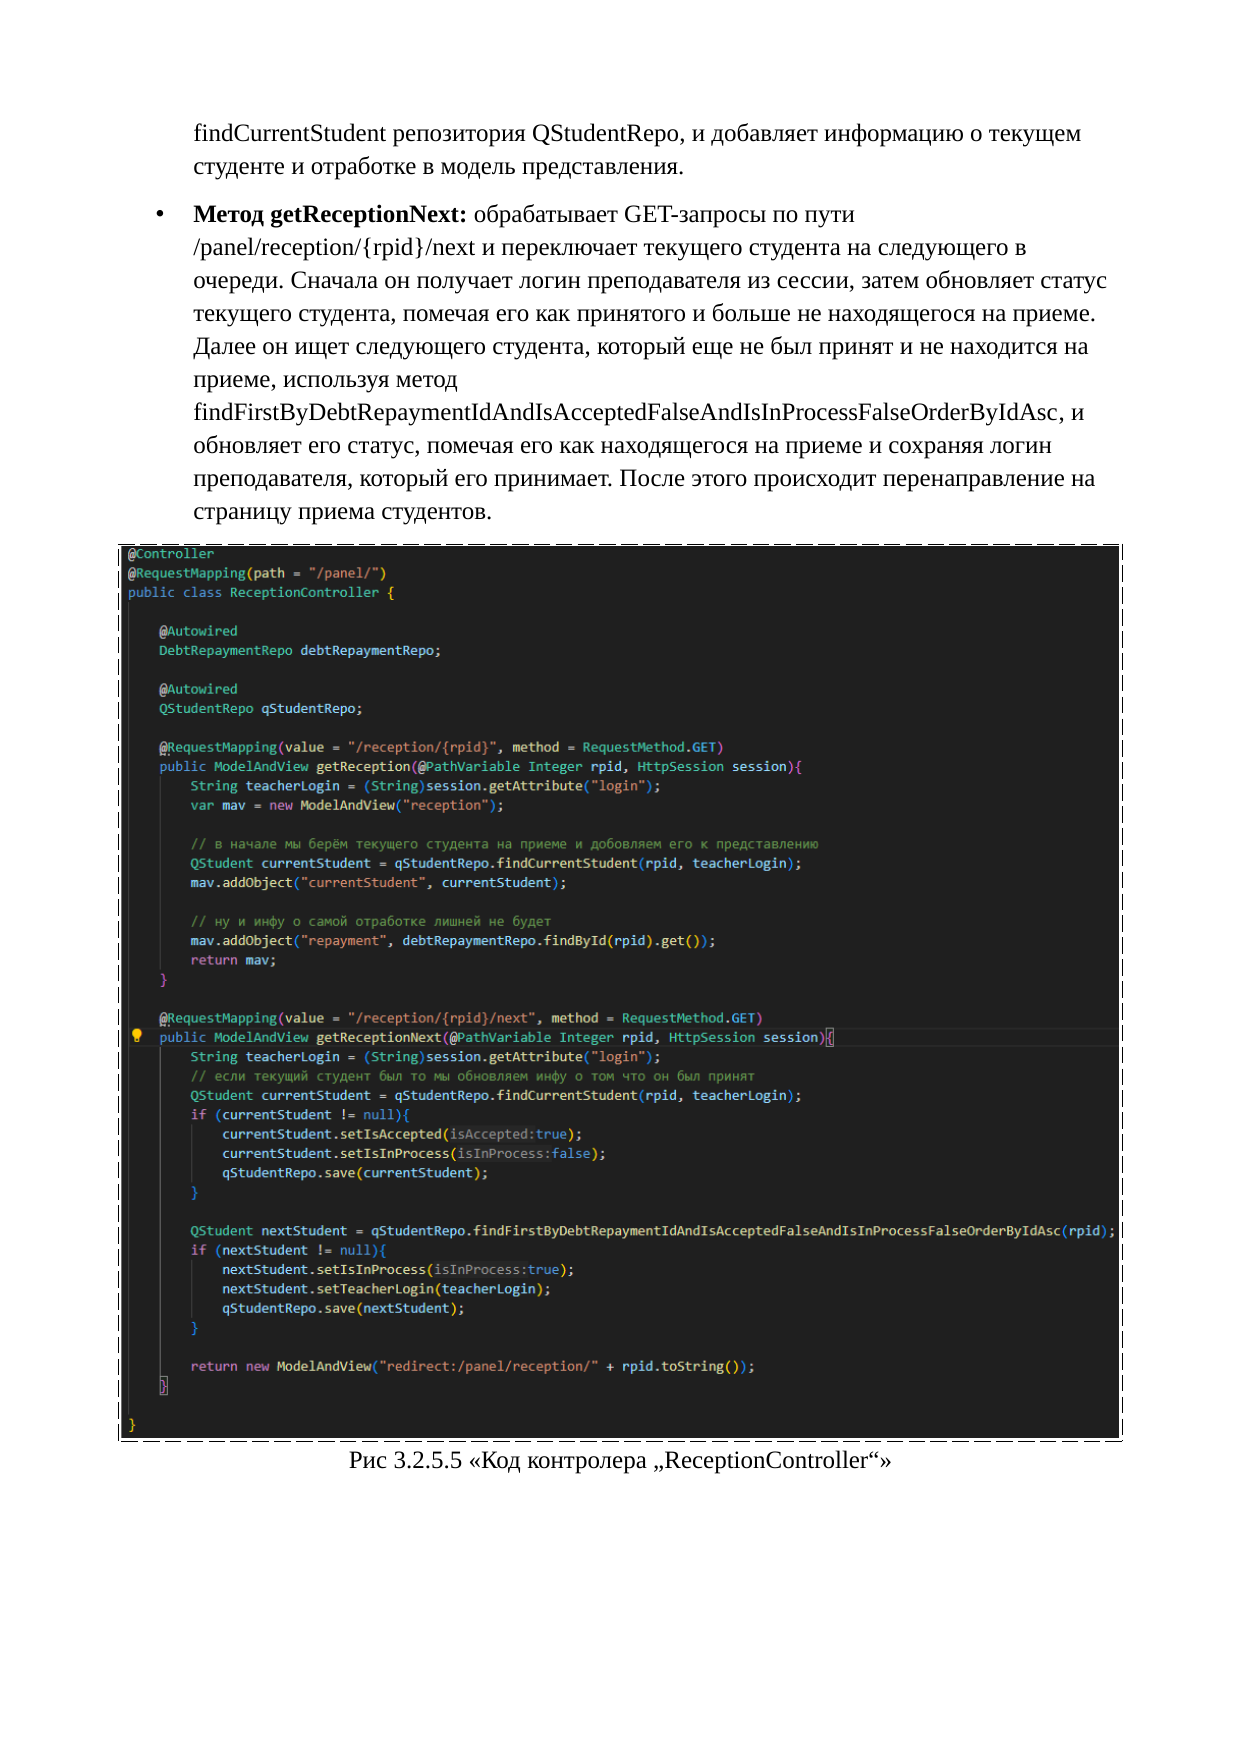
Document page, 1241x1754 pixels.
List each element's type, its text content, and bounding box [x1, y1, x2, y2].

list Метод getReceptionNext: обрабатывает GET-запросы по пути /panel/reception/{rpid}/next и переключает текущего студента на следующего в очереди. Сначала он получает логин преподавателя из сессии, затем обновляет статус текущего студента, помечая его как принятого и больше не находящегося на приеме. Далее он ищет следующего студента, который еще не был принят и не находится на приеме, используя метод findFirstByDebtRepaymentIdAndIsAcceptedFalseAndIsInProcessFalseOrderByIdAsc, и обновляет его статус, помечая его как находящегося на приеме и сохраняя логин преподавателя, который его принимает. После этого происходит перенаправление на страницу приема студентов. [156, 199, 1122, 525]
text Рис 3.2.5.5 «Код контролера „ReceptionController“» [118, 543, 1122, 1474]
list findCurrentStudent репозитория QStudentRepo, и добавляет информацию о текущем студенте и отработке в модель представления. [156, 118, 1122, 180]
picture [121, 546, 1119, 1438]
